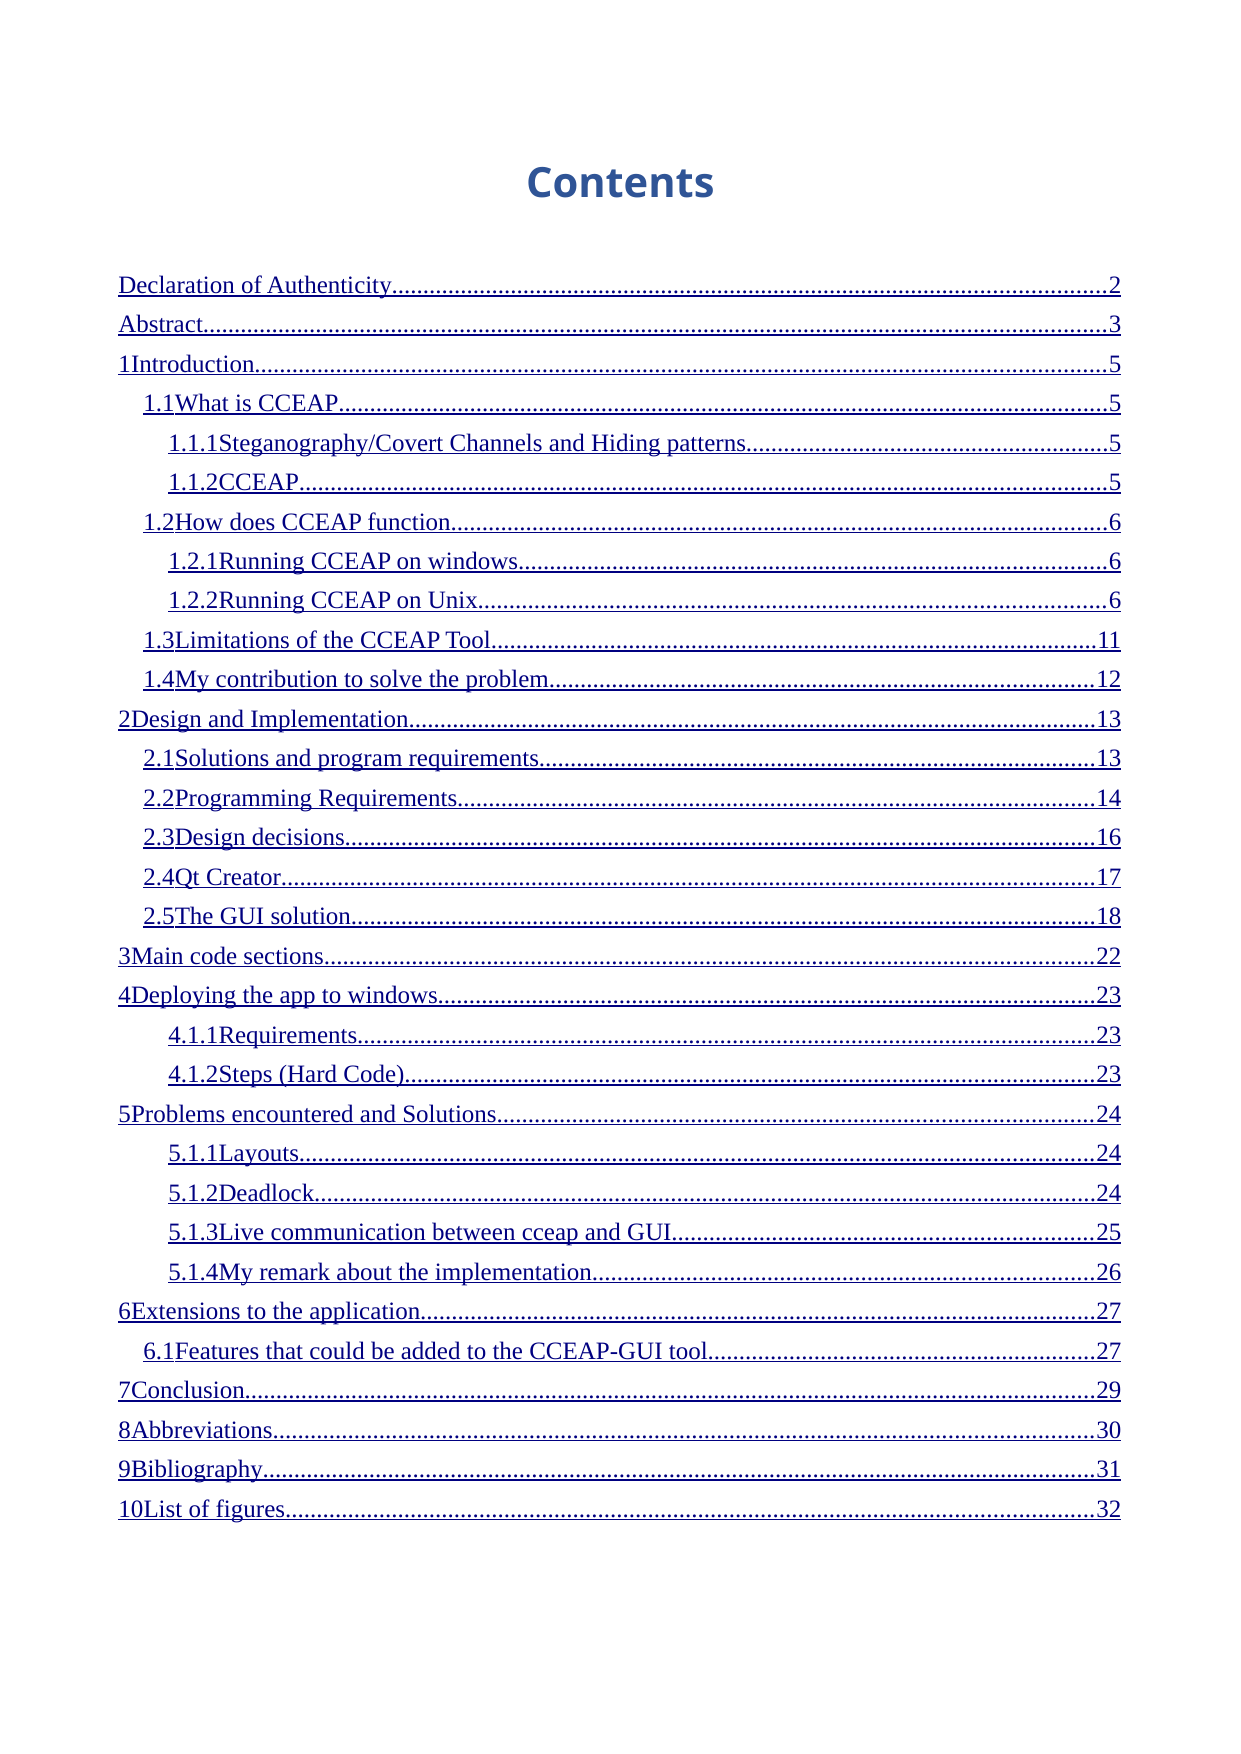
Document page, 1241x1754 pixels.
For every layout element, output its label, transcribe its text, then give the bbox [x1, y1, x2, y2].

text 5.1.3 Live communication between cceap and GUI 25 [168, 1217, 1122, 1246]
text 2.1 Solutions and program requirements 13 [143, 743, 1122, 773]
text 4.1.1 Requirements 23 [168, 1020, 1122, 1049]
text 2.5 The GUI solution 18 [143, 901, 1122, 931]
text 5.1.1 Layouts 24 [168, 1138, 1122, 1167]
text 1.1.2 CCEAP 5 [168, 467, 1122, 496]
text Declaration of Authenticity 2 [118, 270, 1122, 299]
text Abstract 3 [118, 309, 1122, 338]
text 1.3 Limitations of the CCEAP Tool 11 [143, 625, 1122, 654]
text 2.4 Qt Creator 17 [143, 862, 1122, 891]
text 6 Extensions to the application 27 [118, 1296, 1122, 1325]
text 3 Main code sections 22 [118, 941, 1122, 970]
text 9 Bibliography 31 [118, 1454, 1122, 1483]
text 10 List of figures 32 [118, 1494, 1122, 1523]
text 2.2 Programming Requirements 14 [143, 783, 1122, 812]
text 7 Conclusion 29 [118, 1375, 1122, 1404]
text 6.1 Features that could be added to the CCEAP-GUI tool 27 [143, 1336, 1122, 1365]
text 1.2 How does CCEAP function 6 [143, 507, 1122, 536]
text 5.1.2 Deadlock 24 [168, 1178, 1122, 1207]
text 1.4 My contribution to solve the problem 12 [143, 664, 1122, 694]
text 1.1.1 Steganography/Covert Channels and Hiding patterns 5 [168, 428, 1122, 457]
text 2.3 Design decisions 16 [143, 822, 1122, 852]
text 1 Introduction 5 [118, 349, 1122, 378]
text 1.2.2 Running CCEAP on Unix 6 [168, 586, 1122, 615]
text 5.1.4 My remark about the implementation 26 [168, 1257, 1122, 1286]
text Contents [118, 153, 1122, 209]
text 1.1 What is CCEAP 5 [143, 388, 1122, 417]
text 8 Abbreviations 30 [118, 1415, 1122, 1444]
text 2 Design and Implementation 13 [118, 704, 1122, 733]
text 4.1.2 Steps (Hard Code) 23 [168, 1059, 1122, 1088]
text 4 Deploying the app to windows 23 [118, 980, 1122, 1009]
text 5 Problems encountered and Solutions 24 [118, 1099, 1122, 1128]
text 1.2.1 Running CCEAP on windows 6 [168, 546, 1122, 575]
